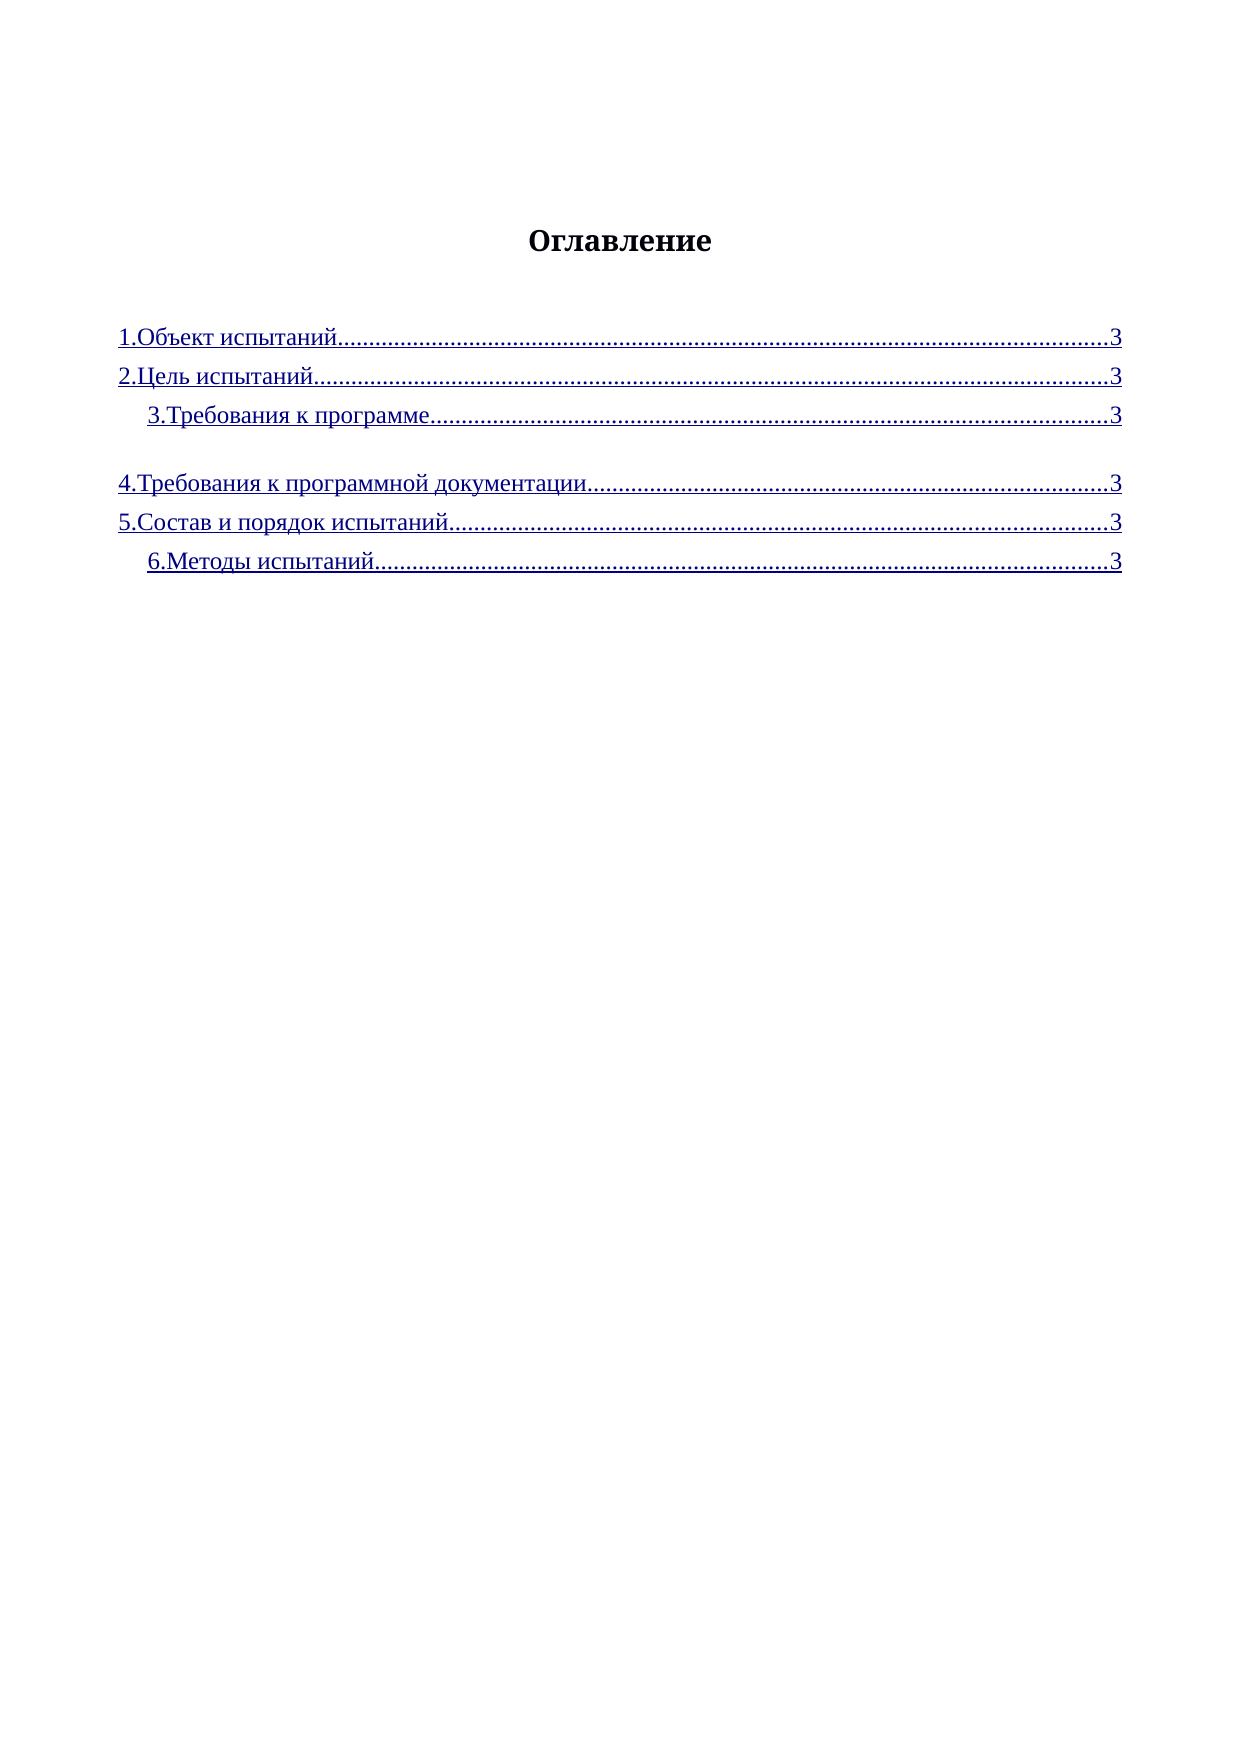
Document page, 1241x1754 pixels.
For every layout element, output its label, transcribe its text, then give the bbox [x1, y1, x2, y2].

text 3.Требования к программе 3 [147, 400, 1122, 425]
subtitle Оглавление [118, 226, 1122, 259]
text 4.Требования к программной документации 3 [118, 468, 1122, 493]
text 5.Состав и порядок испытаний 3 [118, 507, 1122, 532]
text 1.Объект испытаний 3 [118, 322, 1122, 347]
text 2.Цель испытаний 3 [118, 361, 1122, 386]
text 6.Методы испытаний 3 [147, 546, 1122, 571]
